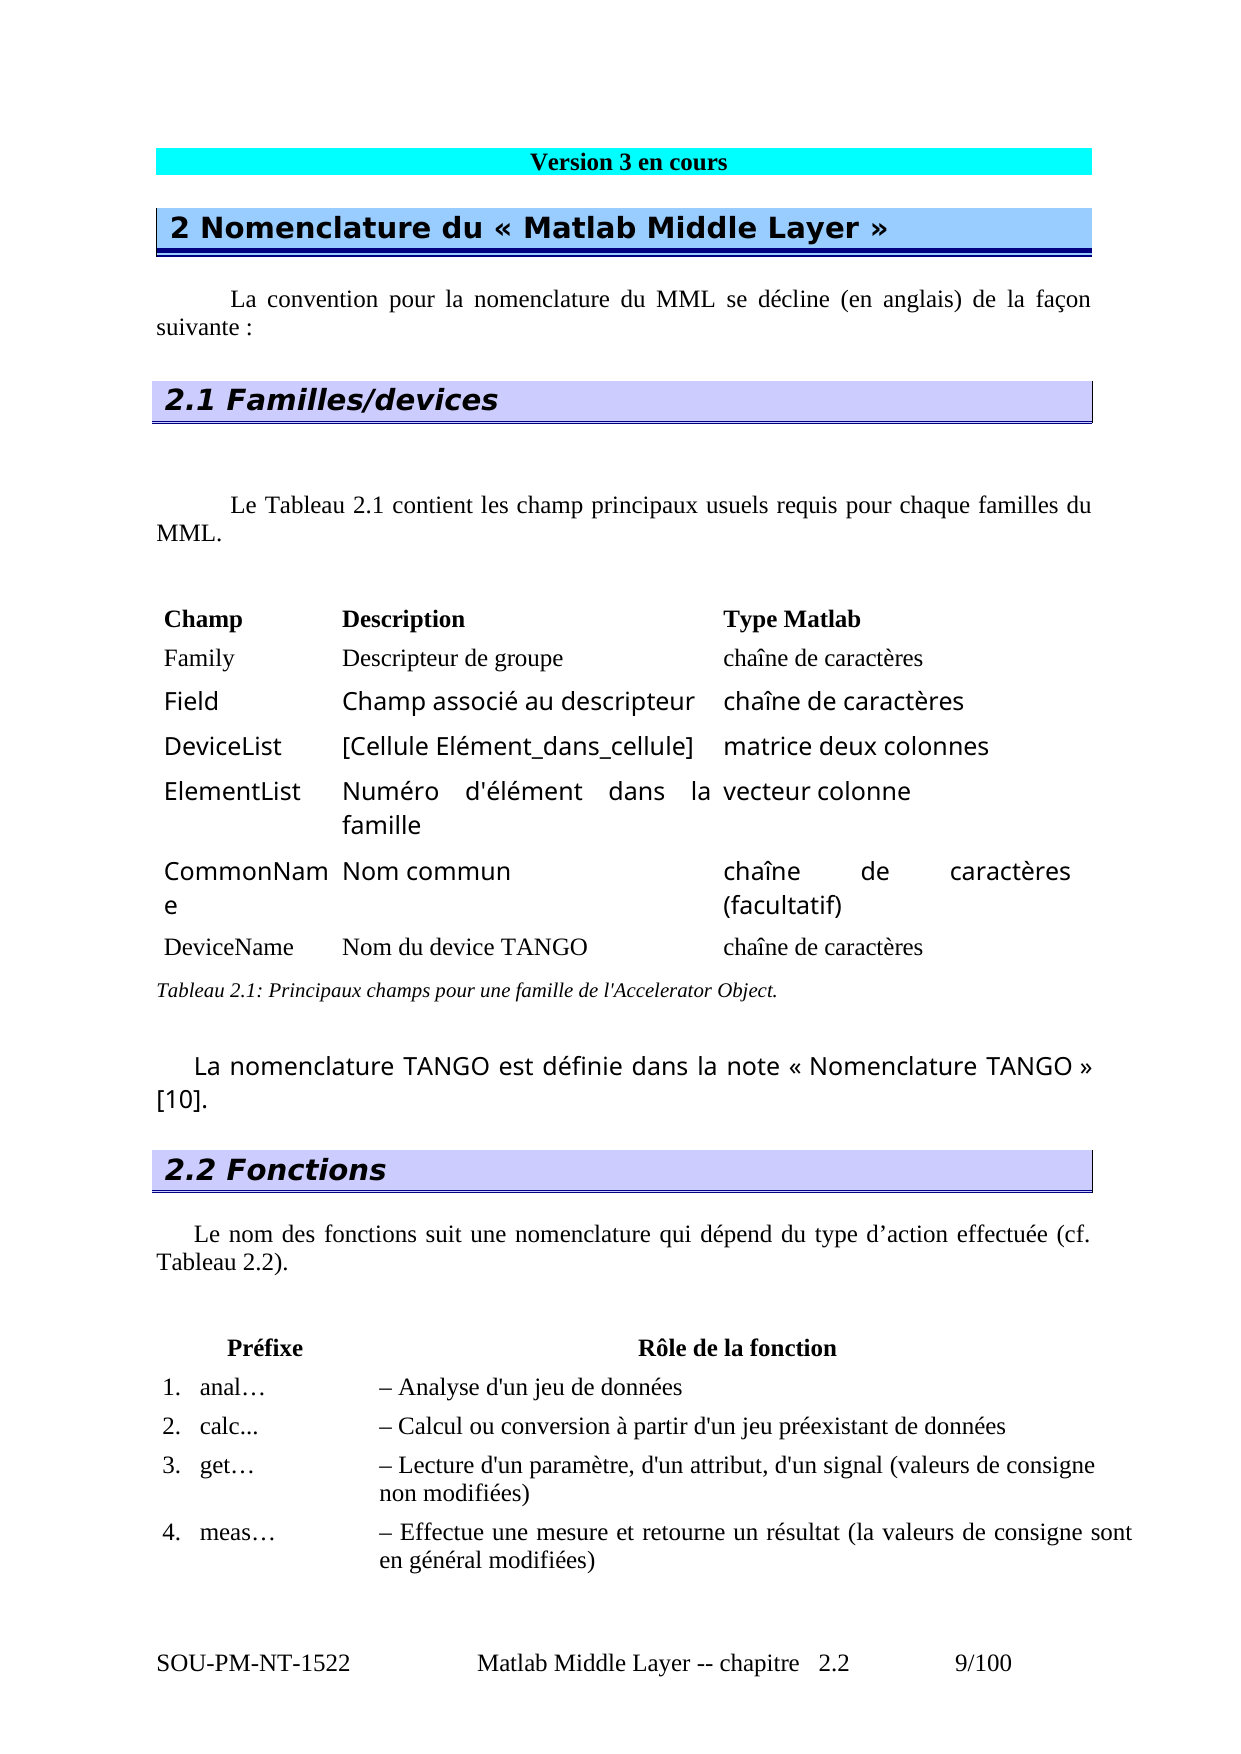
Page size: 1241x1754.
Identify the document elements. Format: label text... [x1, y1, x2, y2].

table_cell CommonName [158, 848, 336, 927]
table_cell DeviceName [158, 927, 336, 966]
table_cell Field [158, 678, 336, 723]
table_header Champ [158, 599, 336, 638]
text Le Tableau 2.1 contient les champ principaux usuels requis pour chaque familles du MML. [156, 491, 1092, 546]
table_cell – Effectue une mesure et retourne un résultat (la valeurs de consigne sont en général modifiées) [336, 1513, 1102, 1579]
table_cell Nom du device TANGO [336, 927, 717, 966]
table_cell ElementList [158, 768, 336, 848]
table_header Rôle de la fonction [336, 1328, 1102, 1367]
table_cell Descripteur de groupe [336, 638, 717, 677]
table_header Préfixe [156, 1328, 336, 1367]
table_header Type Matlab [717, 599, 1077, 638]
table_cell anal… [156, 1368, 336, 1407]
table_cell chaîne de caractères [717, 927, 1077, 966]
table_cell – Analyse d'un jeu de données [336, 1368, 1102, 1407]
text Le nom des fonctions suit une nomenclature qui dépend du type d’action effectuée (cf. Tableau 2.2). [156, 1220, 1092, 1276]
table_cell Nom commun [336, 848, 717, 927]
subtitle Familles/devices [152, 381, 1092, 421]
table_cell meas… [156, 1513, 336, 1579]
table_cell Family [158, 638, 336, 677]
table_cell – Lecture d'un paramètre, d'un attribut, d'un signal (valeurs de consigne non modifiées) [336, 1446, 1102, 1513]
table_cell chaîne de caractères [717, 638, 1077, 677]
table_header Description [336, 599, 717, 638]
subtitle Fonctions [152, 1150, 1092, 1190]
text La nomenclature TANGO est définie dans la note « Nomenclature TANGO » [10]. [156, 1048, 1092, 1116]
text Tableau 2.1: Principaux champs pour une famille de l'Accelerator Object. [156, 979, 1092, 1002]
table_cell [Cellule Elément_dans_cellule] [336, 723, 717, 768]
table_cell calc... [156, 1407, 336, 1446]
table_cell Numéro d'élément dans la famille [336, 768, 717, 848]
text La convention pour la nomenclature du MML se décline (en anglais) de la façon suivante : [156, 285, 1092, 340]
table_cell DeviceList [158, 723, 336, 768]
table_cell chaîne de caractères (facultatif) [717, 848, 1077, 927]
table_cell Champ associé au descripteur [336, 678, 717, 723]
table_cell chaîne de caractères [717, 678, 1077, 723]
table_cell – Calcul ou conversion à partir d'un jeu préexistant de données [336, 1407, 1102, 1446]
table_cell vecteur colonne [717, 768, 1077, 848]
subtitle Nomenclature du « Matlab Middle Layer » [157, 208, 1092, 248]
table_cell matrice deux colonnes [717, 723, 1077, 768]
table_cell get… [156, 1446, 336, 1513]
